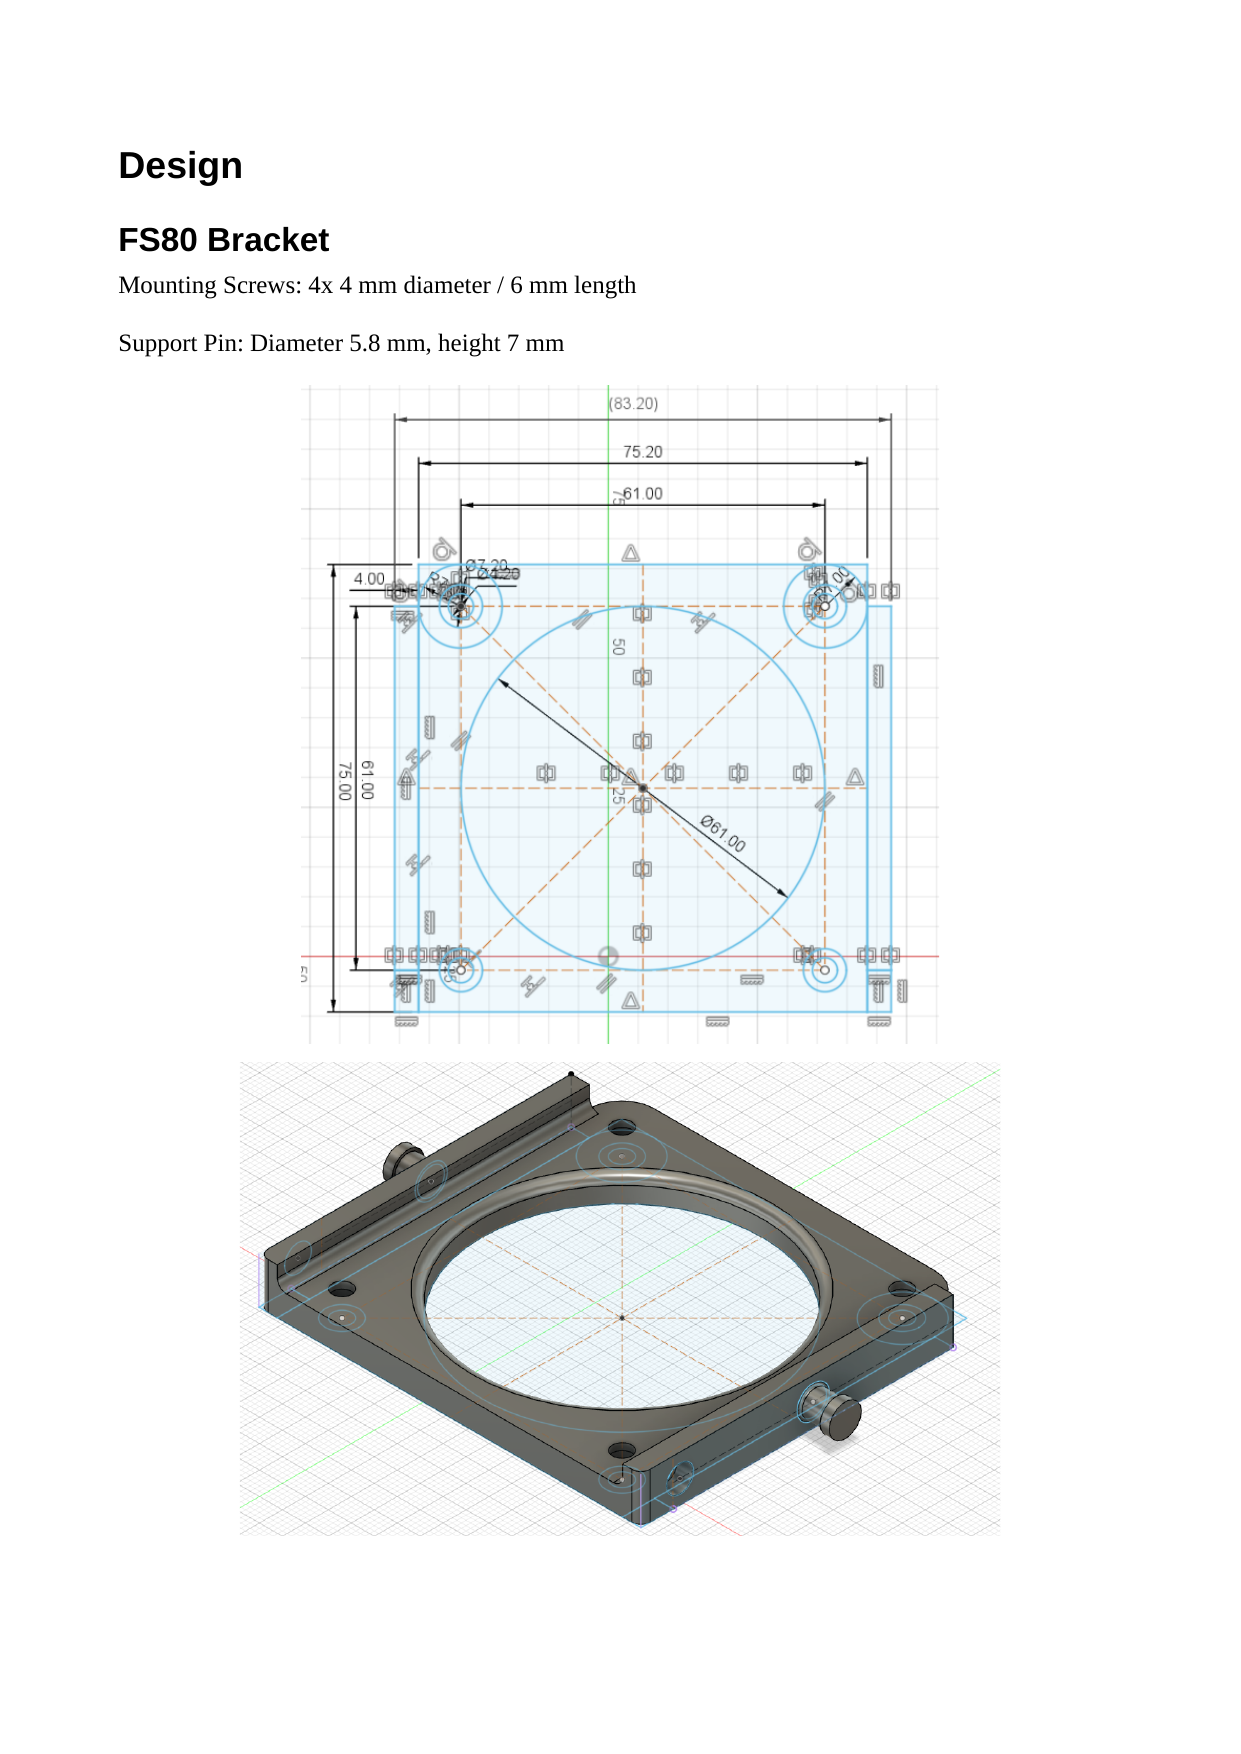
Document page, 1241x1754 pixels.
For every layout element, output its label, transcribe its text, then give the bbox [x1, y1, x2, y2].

picture [301, 385, 940, 1044]
text Mounting Screws: 4x 4 mm diameter / 6 mm length [118, 271, 1122, 299]
text Support Pin: Diameter 5.8 mm, height 7 mm [118, 328, 1122, 357]
picture [239, 1062, 1001, 1536]
subtitle Design [118, 143, 1122, 186]
subtitle FS80 Bracket [118, 219, 1122, 258]
